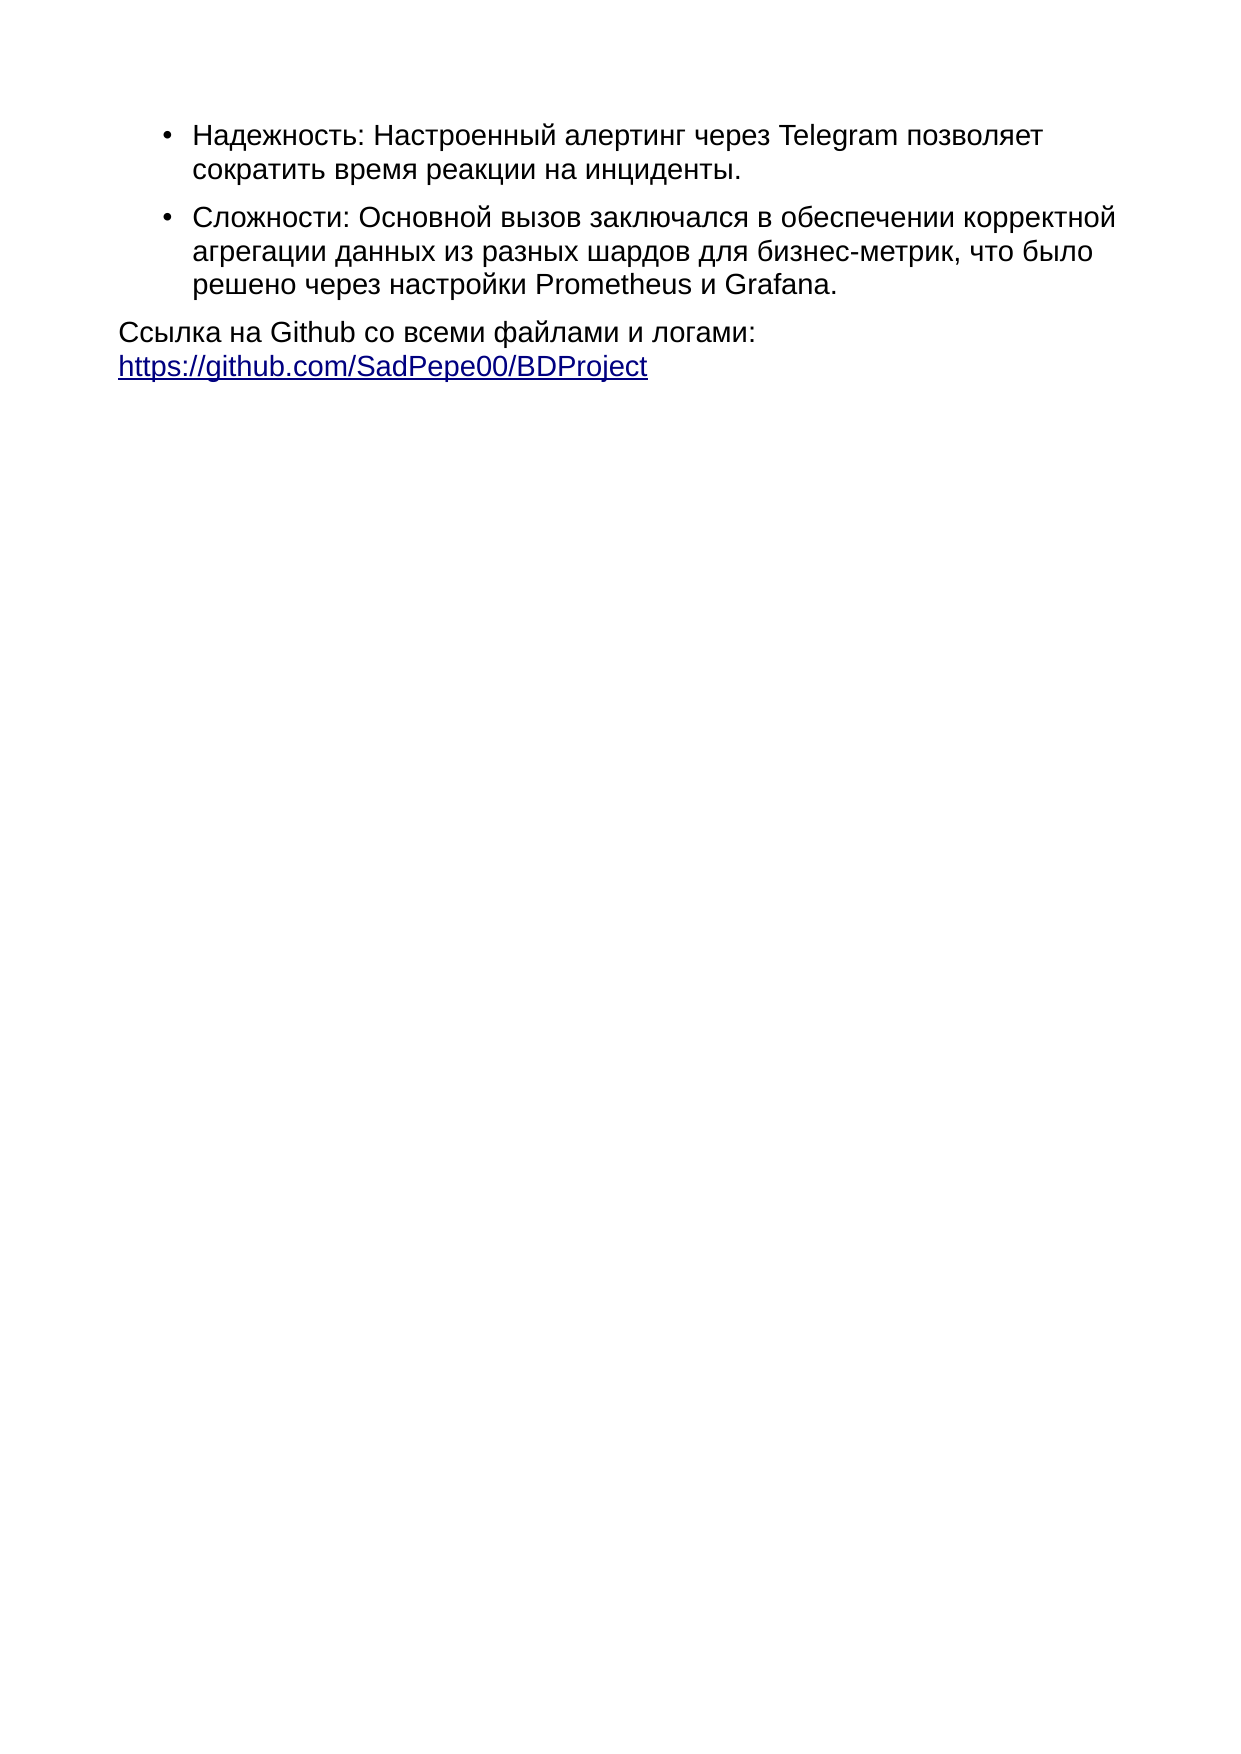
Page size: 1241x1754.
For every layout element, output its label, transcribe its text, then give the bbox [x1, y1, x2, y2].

list Сложности: Основной вызов заключался в обеспечении корректной агрегации данных из разных шардов для бизнес-метрик, что было решено через настройки Prometheus и Grafana. [162, 200, 1122, 301]
list Надежность: Настроенный алертинг через Telegram позволяет сократить время реакции на инциденты. [162, 118, 1122, 185]
text Ссылка на Github со всеми файлами и логами: https://github.com/SadPepe00/BDProject [118, 315, 1122, 416]
